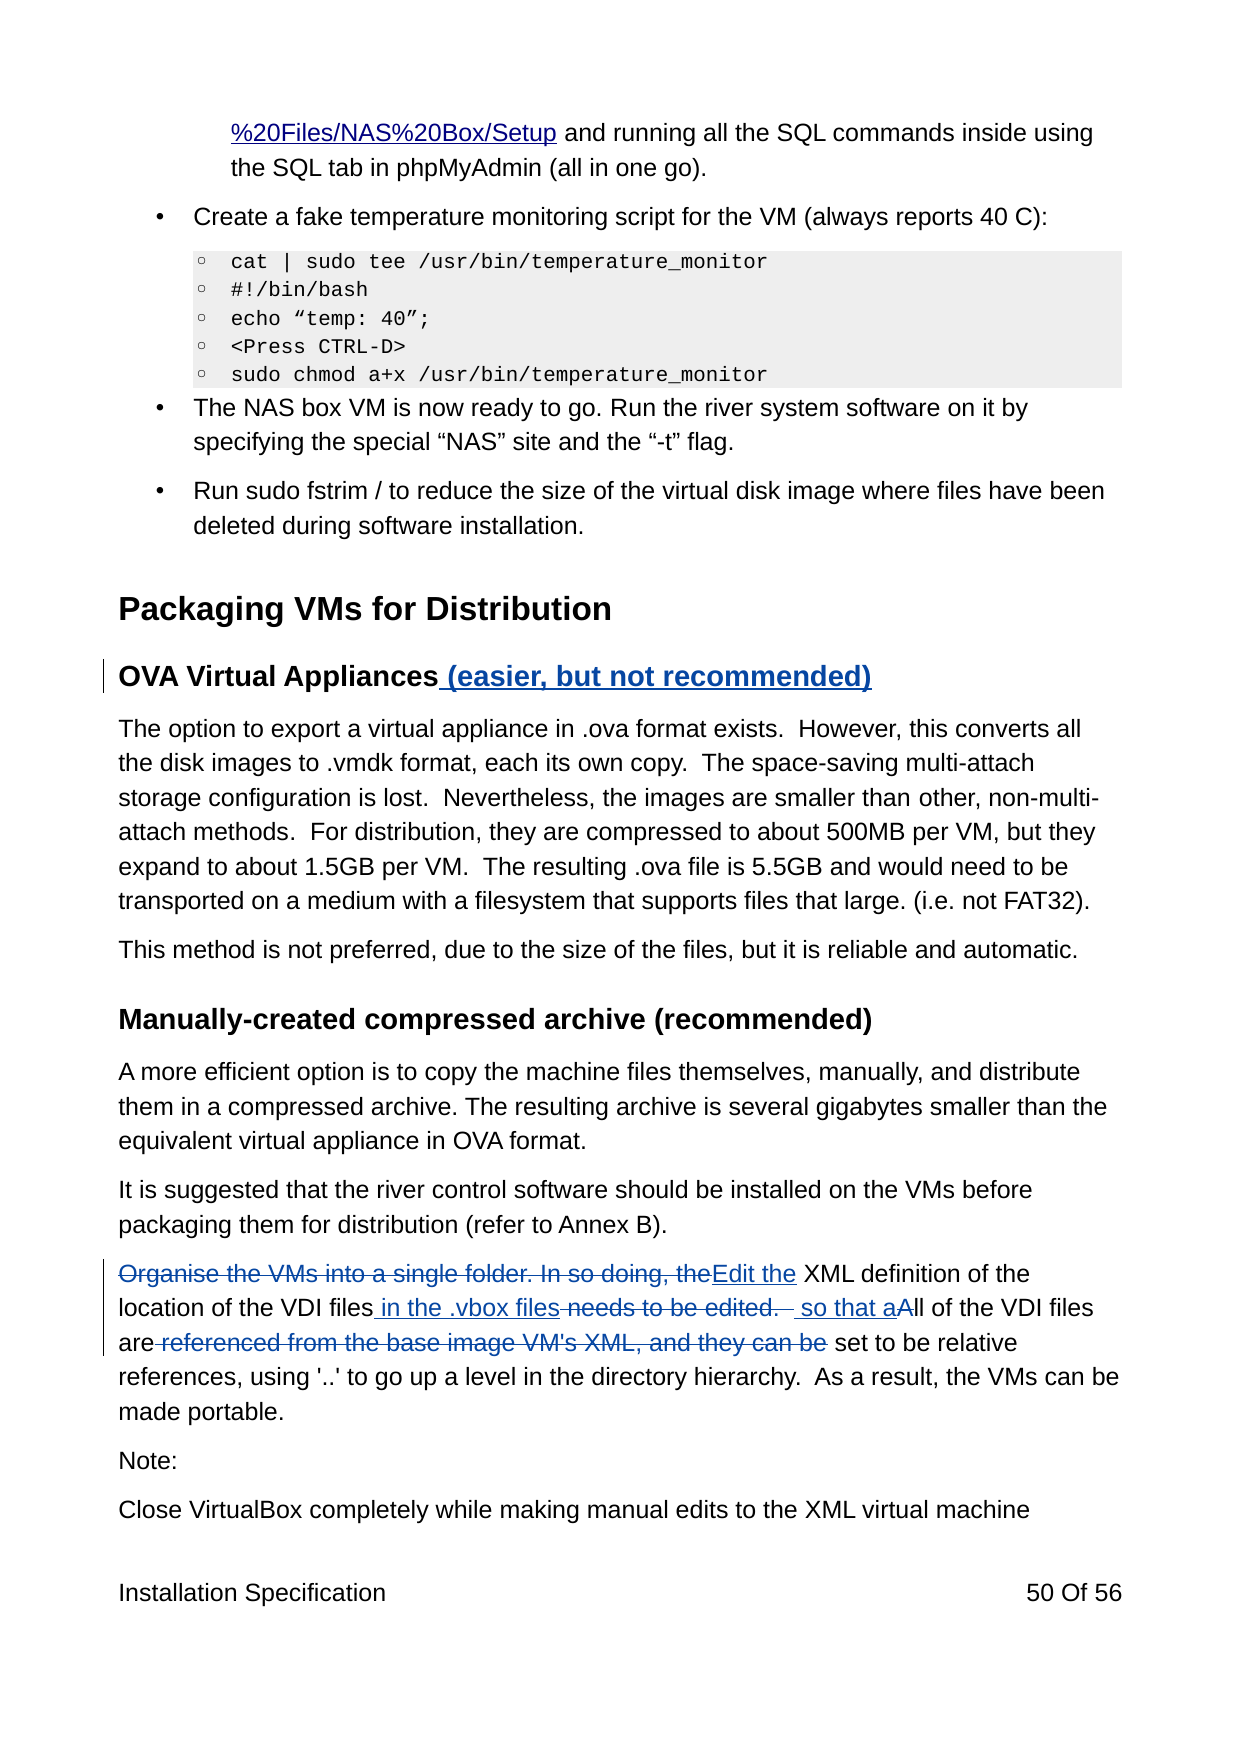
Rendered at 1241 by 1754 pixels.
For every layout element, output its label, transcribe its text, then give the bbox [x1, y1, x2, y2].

list #!/bin/bash [193, 279, 1122, 303]
list <Press CTRL-D> [193, 336, 1122, 359]
list %20Files/NAS%20Box/Setup and running all the SQL commands inside using the SQL tab in phpMyAdmin (all in one go). [193, 118, 1122, 181]
subtitle Manually-created compressed archive (recommended) [118, 1002, 1122, 1036]
subtitle OVA Virtual Appliances (easier, but not recommended) [118, 659, 1122, 692]
list cat | sudo tee /usr/bin/temperature_monitor [193, 251, 1122, 274]
list The NAS box VM is now ready to go. Run the river system software on it by specifying the special “NAS” site and the “-t” flag. [156, 392, 1122, 456]
text A more efficient option is to copy the machine files themselves, manually, and distribute them in a compressed archive. The resulting archive is several gigabytes smaller than the equivalent virtual appliance in OVA format. [118, 1057, 1122, 1155]
text Close VirtualBox completely while making manual edits to the XML virtual machine [118, 1495, 1122, 1523]
list Create a fake temperature monitoring script for the VM (always reports 40 C): [156, 202, 1122, 231]
list echo “temp: 40”; [193, 307, 1122, 331]
text This method is not preferred, due to the size of the files, but it is reliable and automatic. [118, 935, 1122, 964]
text The option to export a virtual appliance in .ova format exists. However, this converts all the disk images to .vmdk format, each its own copy. The space-saving multi-attach storage configuration is lost. Nevertheless, the images are smaller than other, non-multi-attach methods. For distribution, they are compressed to about 500MB per VM, but they expand to about 1.5GB per VM. The resulting .ova file is 5.5GB and would need to be transported on a medium with a filesystem that supports files that large. (i.e. not FAT32). [118, 714, 1122, 915]
subtitle Packaging VMs for Distribution [118, 589, 1122, 628]
list Run sudo fstrim / to reduce the size of the virtual disk image where files have been deleted during software installation. [156, 476, 1122, 539]
text Note: [118, 1446, 1122, 1474]
text Edit the XML definition of the location of the VDI files in the .vbox files so that all of the VDI files are set to be relative references, using '..' to go up a level in the directory hierarchy. As a result, the VMs can be made portable. [118, 1259, 1122, 1425]
text It is suggested that the river control software should be installed on the VMs before packaging them for distribution (refer to Annex B). [118, 1175, 1122, 1238]
list sudo chmod a+x /usr/bin/temperature_monitor [193, 364, 1122, 388]
